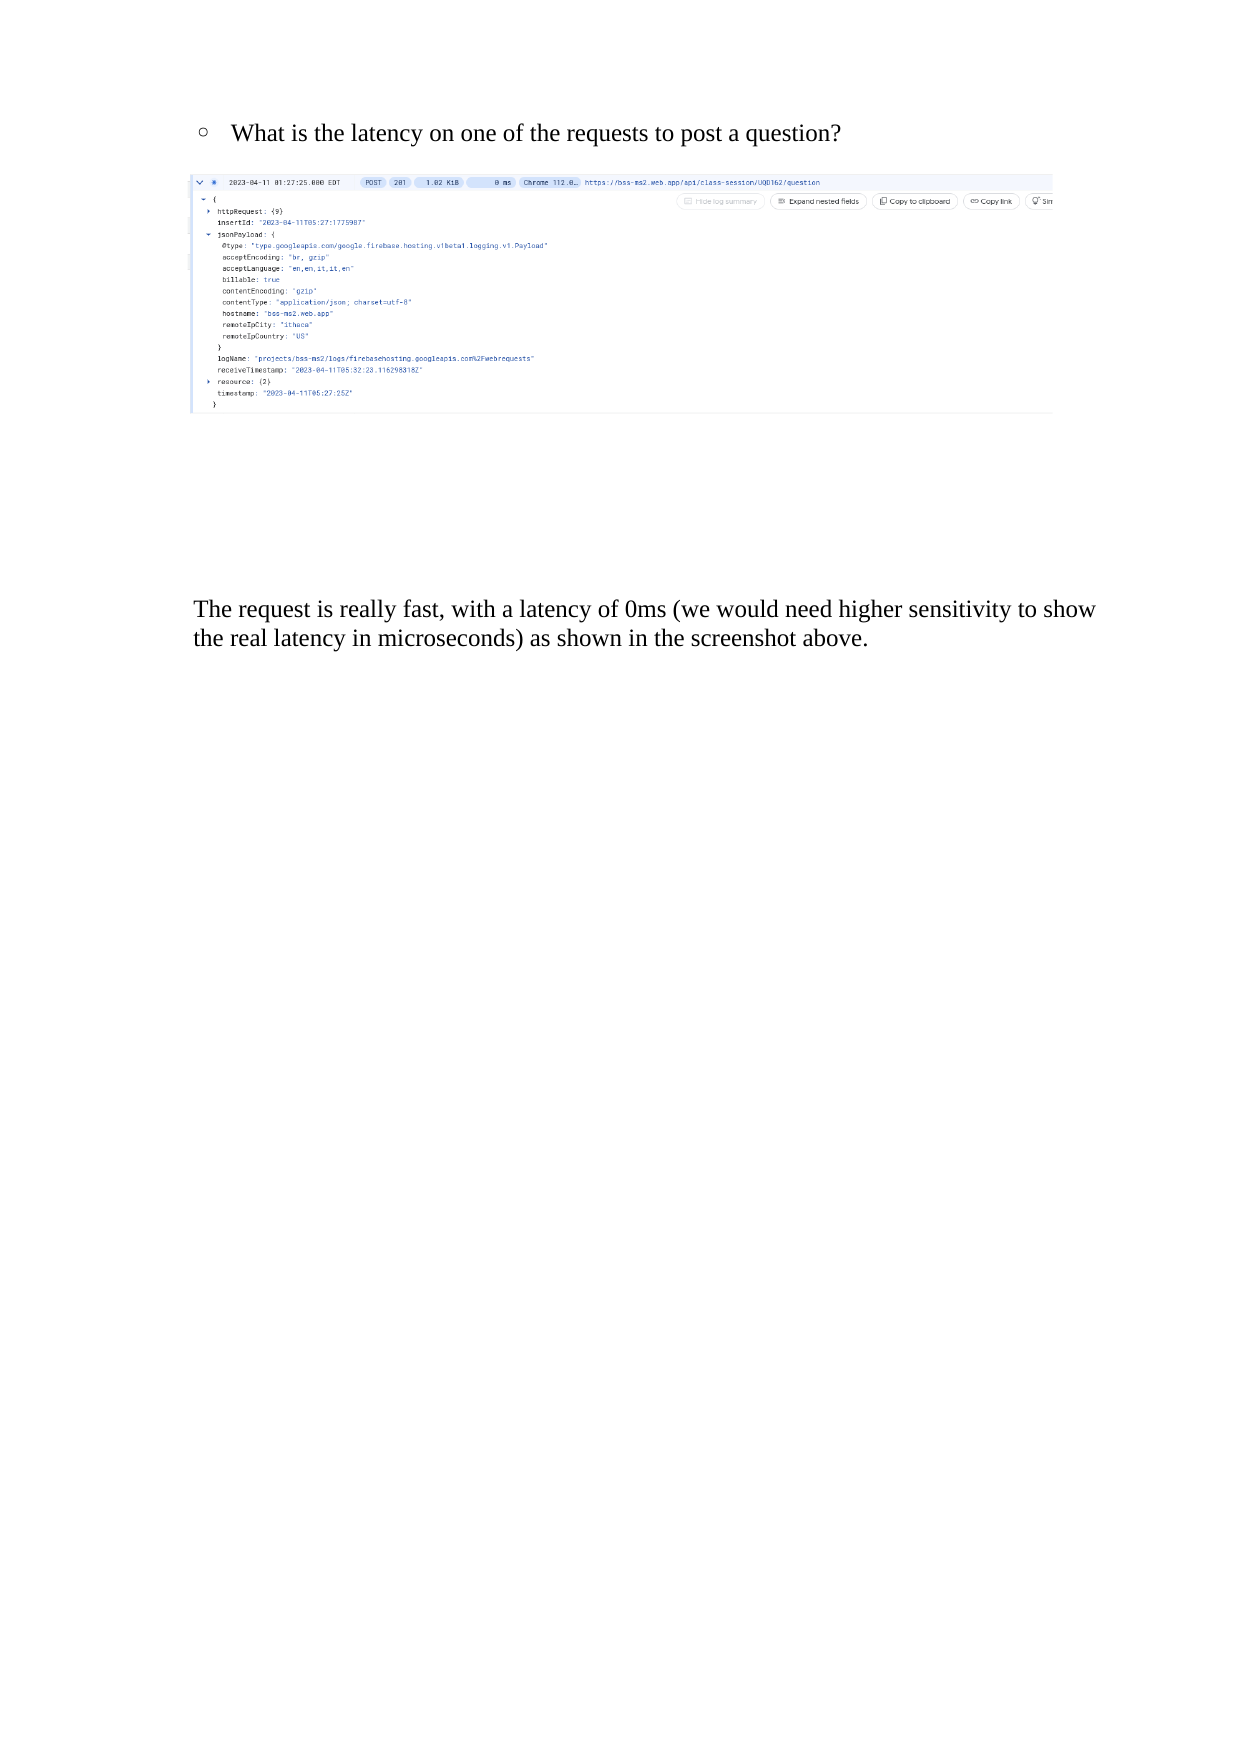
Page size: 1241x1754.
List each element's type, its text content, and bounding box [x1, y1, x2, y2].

list What is the latency on one of the requests to post a question? [193, 118, 1122, 147]
picture [187, 174, 1053, 414]
list The request is really fast, with a latency of 0ms (we would need higher sensitivity to show the real latency in microseconds) as shown in the screenshot above. [156, 594, 1122, 651]
